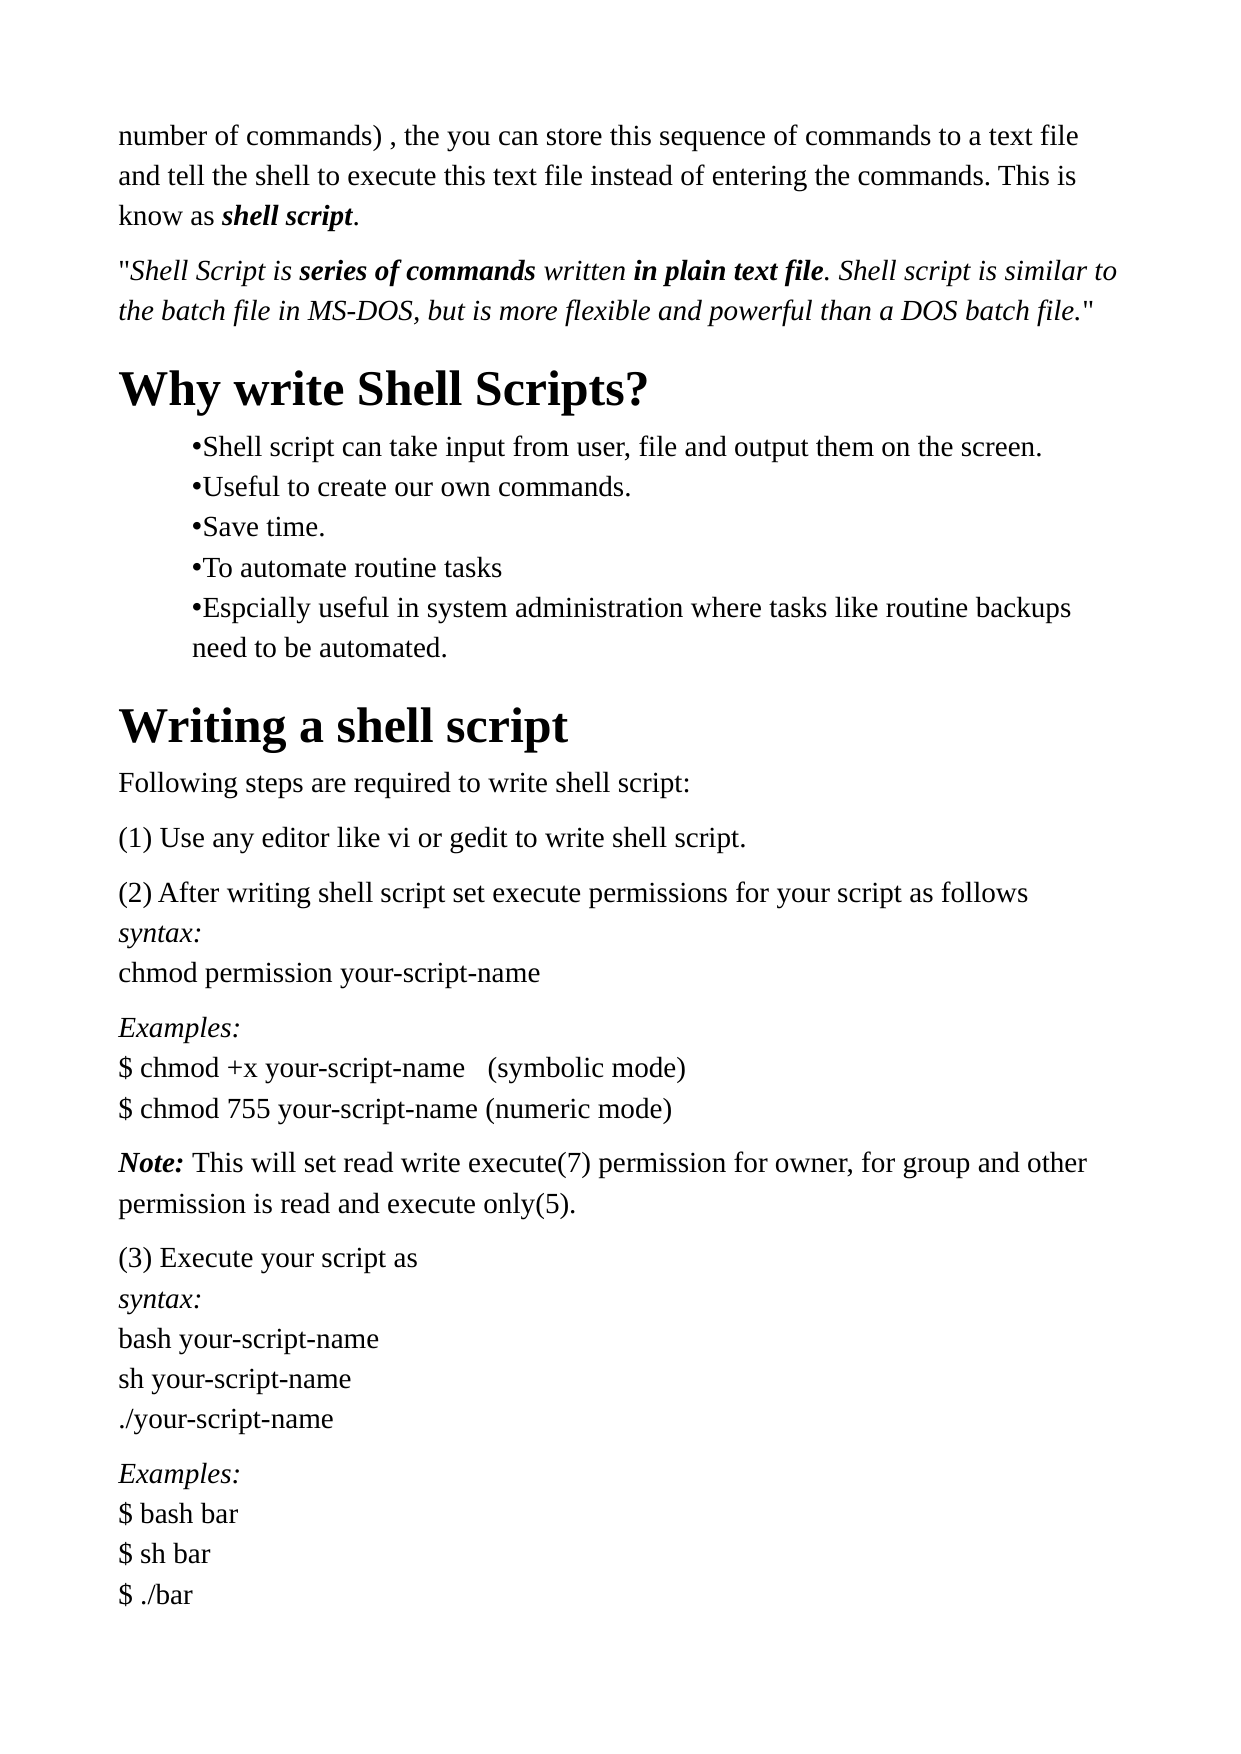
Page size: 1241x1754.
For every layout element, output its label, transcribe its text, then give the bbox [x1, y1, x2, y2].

list To automate routine tasks [118, 550, 1122, 583]
text (3) Execute your script as syntax: bash your-script-name sh your-script-name ./your-script-name [118, 1241, 1122, 1435]
list Useful to create our own commands. [118, 469, 1122, 503]
list Save time. [118, 509, 1122, 543]
list Shell script can take input from user, file and output them on the screen. [118, 429, 1122, 462]
subtitle Writing a shell script [118, 696, 1122, 753]
text (2) After writing shell script set execute permissions for your script as follows syntax: chmod permission your-script-name [118, 875, 1122, 989]
text Examples: $ chmod +x your-script-name (symbolic mode) $ chmod 755 your-script-name (numeric mode) [118, 1010, 1122, 1124]
subtitle Why write Shell Scripts? [118, 359, 1122, 416]
text (1) Use any editor like vi or gedit to write shell script. [118, 820, 1122, 854]
text "Shell Script is series of commands written in plain text file. Shell script is similar to the batch file in MS-DOS, but is more flexible and powerful than a DOS batch file." [118, 253, 1122, 327]
text Note: This will set read write execute(7) permission for owner, for group and other permission is read and execute only(5). [118, 1146, 1122, 1219]
text Following steps are required to write shell script: [118, 766, 1122, 799]
text number of commands) , the you can store this sequence of commands to a text file and tell the shell to execute this text file instead of entering the commands. This is know as shell script. [118, 118, 1122, 232]
list Espcially useful in system administration where tasks like routine backups need to be automated. [118, 590, 1122, 664]
text Examples: $ bash bar $ sh bar $ ./bar [118, 1456, 1122, 1610]
